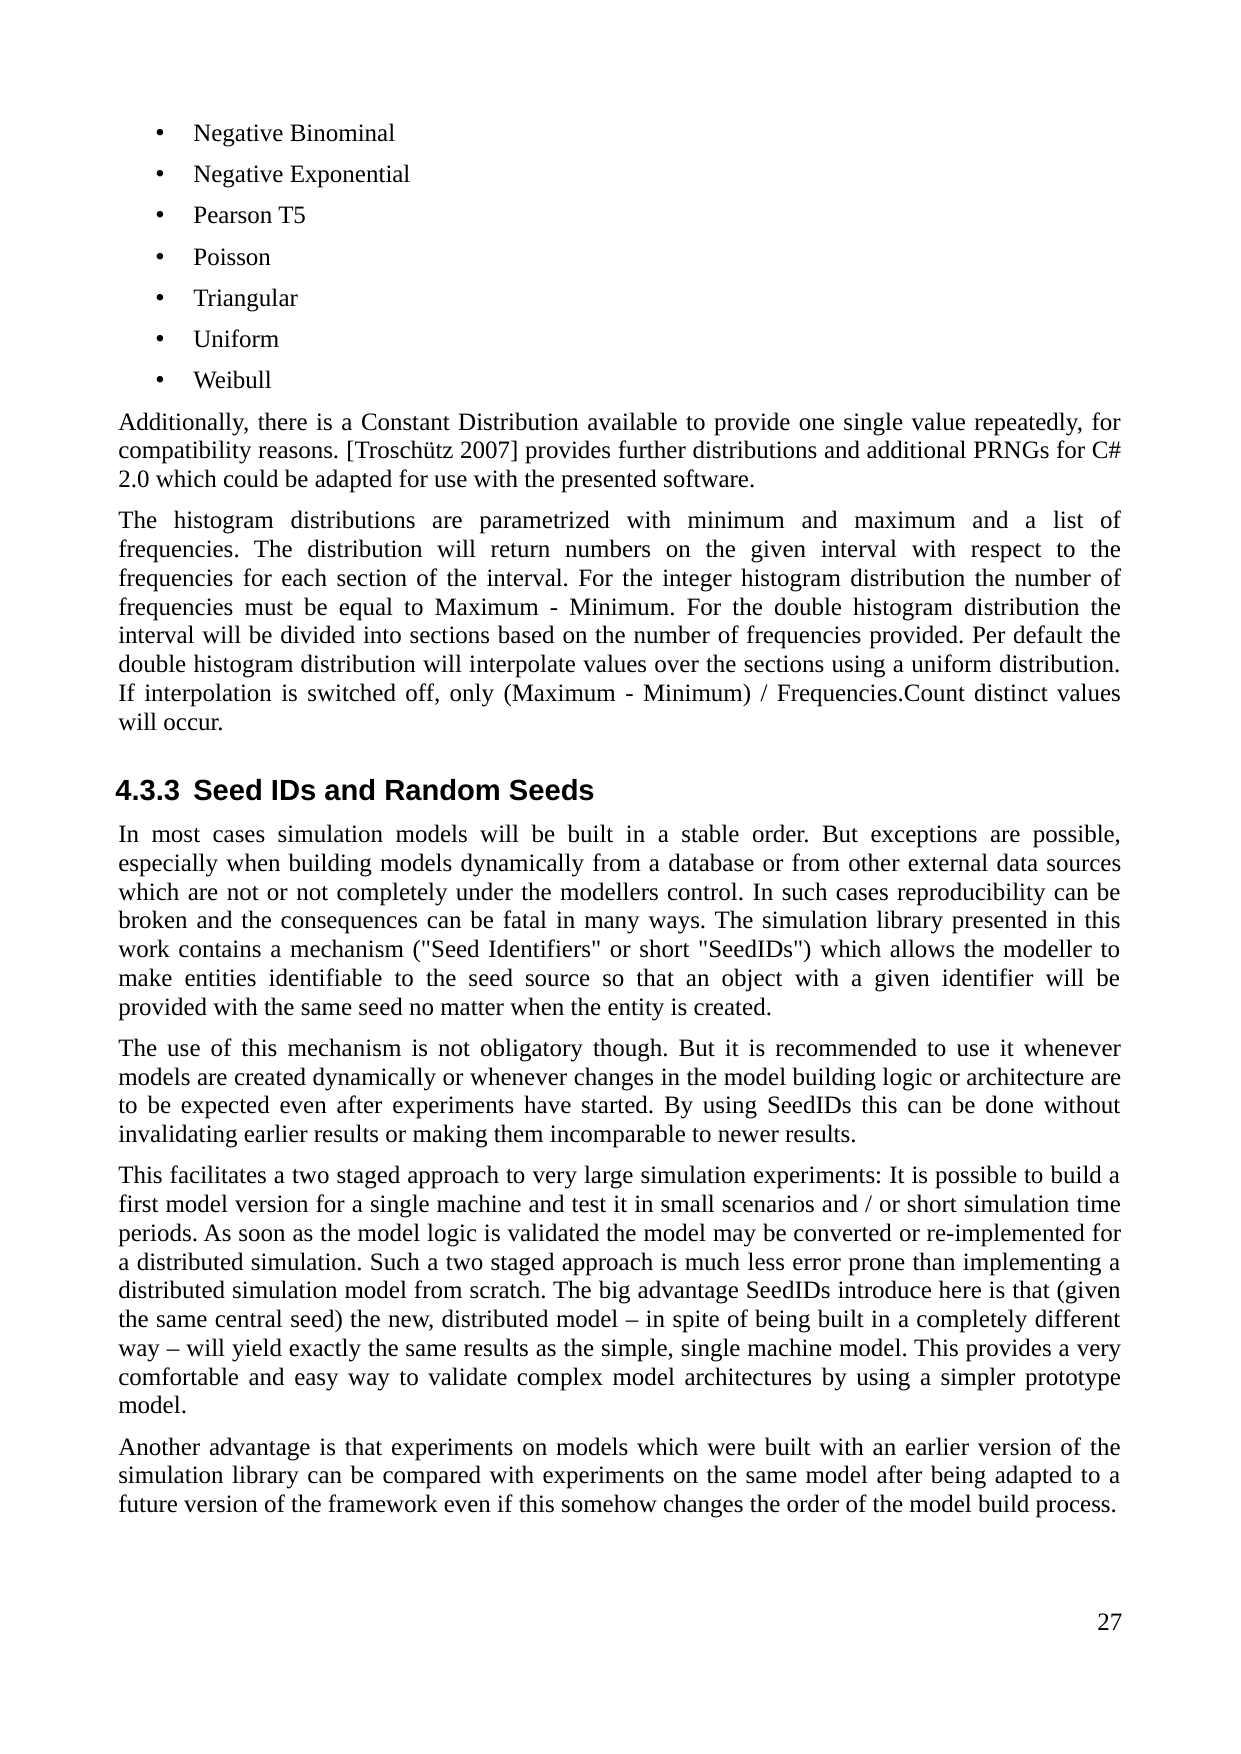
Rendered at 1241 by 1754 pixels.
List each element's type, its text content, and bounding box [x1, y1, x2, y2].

list Negative Exponential [156, 159, 1122, 188]
text This facilitates a two staged approach to very large simulation experiments: It is possible to build a first model version for a single machine and test it in small scenarios and / or short simulation time periods. As soon as the model logic is validated the model may be converted or re-implemented for a distributed simulation. Such a two staged approach is much less error prone than implementing a distributed simulation model from scratch. The big advantage SeedIDs introduce here is that (given the same central seed) the new, distributed model – in spite of being built in a completely different way – will yield exactly the same results as the simple, single machine model. This provides a very comfortable and easy way to validate complex model architectures by using a simpler prototype model. [118, 1160, 1122, 1419]
text In most cases simulation models will be built in a stable order. But exceptions are possible, especially when building models dynamically from a database or from other external data sources which are not or not completely under the modellers control. In such cases reproducibility can be broken and the consequences can be fatal in many ways. The simulation library presented in this work contains a mechanism ("Seed Identifiers" or short "SeedIDs") which allows the modeller to make entities identifiable to the seed source so that an object with a given identifier will be provided with the same seed no matter when the entity is created. [118, 819, 1122, 1020]
list Poisson [156, 242, 1122, 271]
list Uniform [156, 324, 1122, 353]
subtitle Seed IDs and Random Seeds [115, 773, 1122, 807]
text Another advantage is that experiments on models which were built with an earlier version of the simulation library can be compared with experiments on the same model after being adapted to a future version of the framework even if this somehow changes the order of the model build process. [118, 1432, 1122, 1518]
list Negative Binominal [156, 118, 1122, 147]
list Weibull [156, 366, 1122, 394]
list Pearson T5 [156, 201, 1122, 229]
text Additionally, there is a Constant Distribution available to provide one single value repeatedly, for compatibility reasons. [Troschütz 2007] provides further distributions and additional PRNGs for C# 2.0 which could be adapted for use with the presented software. [118, 407, 1122, 493]
list Triangular [156, 283, 1122, 312]
text The histogram distributions are parametrized with minimum and maximum and a list of frequencies. The distribution will return numbers on the given interval with respect to the frequencies for each section of the interval. For the integer histogram distribution the number of frequencies must be equal to Maximum - Minimum. For the double histogram distribution the interval will be divided into sections based on the number of frequencies provided. Per default the double histogram distribution will interpolate values over the sections using a uniform distribution. If interpolation is switched off, only (Maximum - Minimum) / Frequencies.Count distinct values will occur. [118, 506, 1122, 736]
text The use of this mechanism is not obligatory though. But it is recommended to use it whenever models are created dynamically or whenever changes in the model building logic or architecture are to be expected even after experiments have started. By using SeedIDs this can be done without invalidating earlier results or making them incomparable to newer results. [118, 1033, 1122, 1148]
